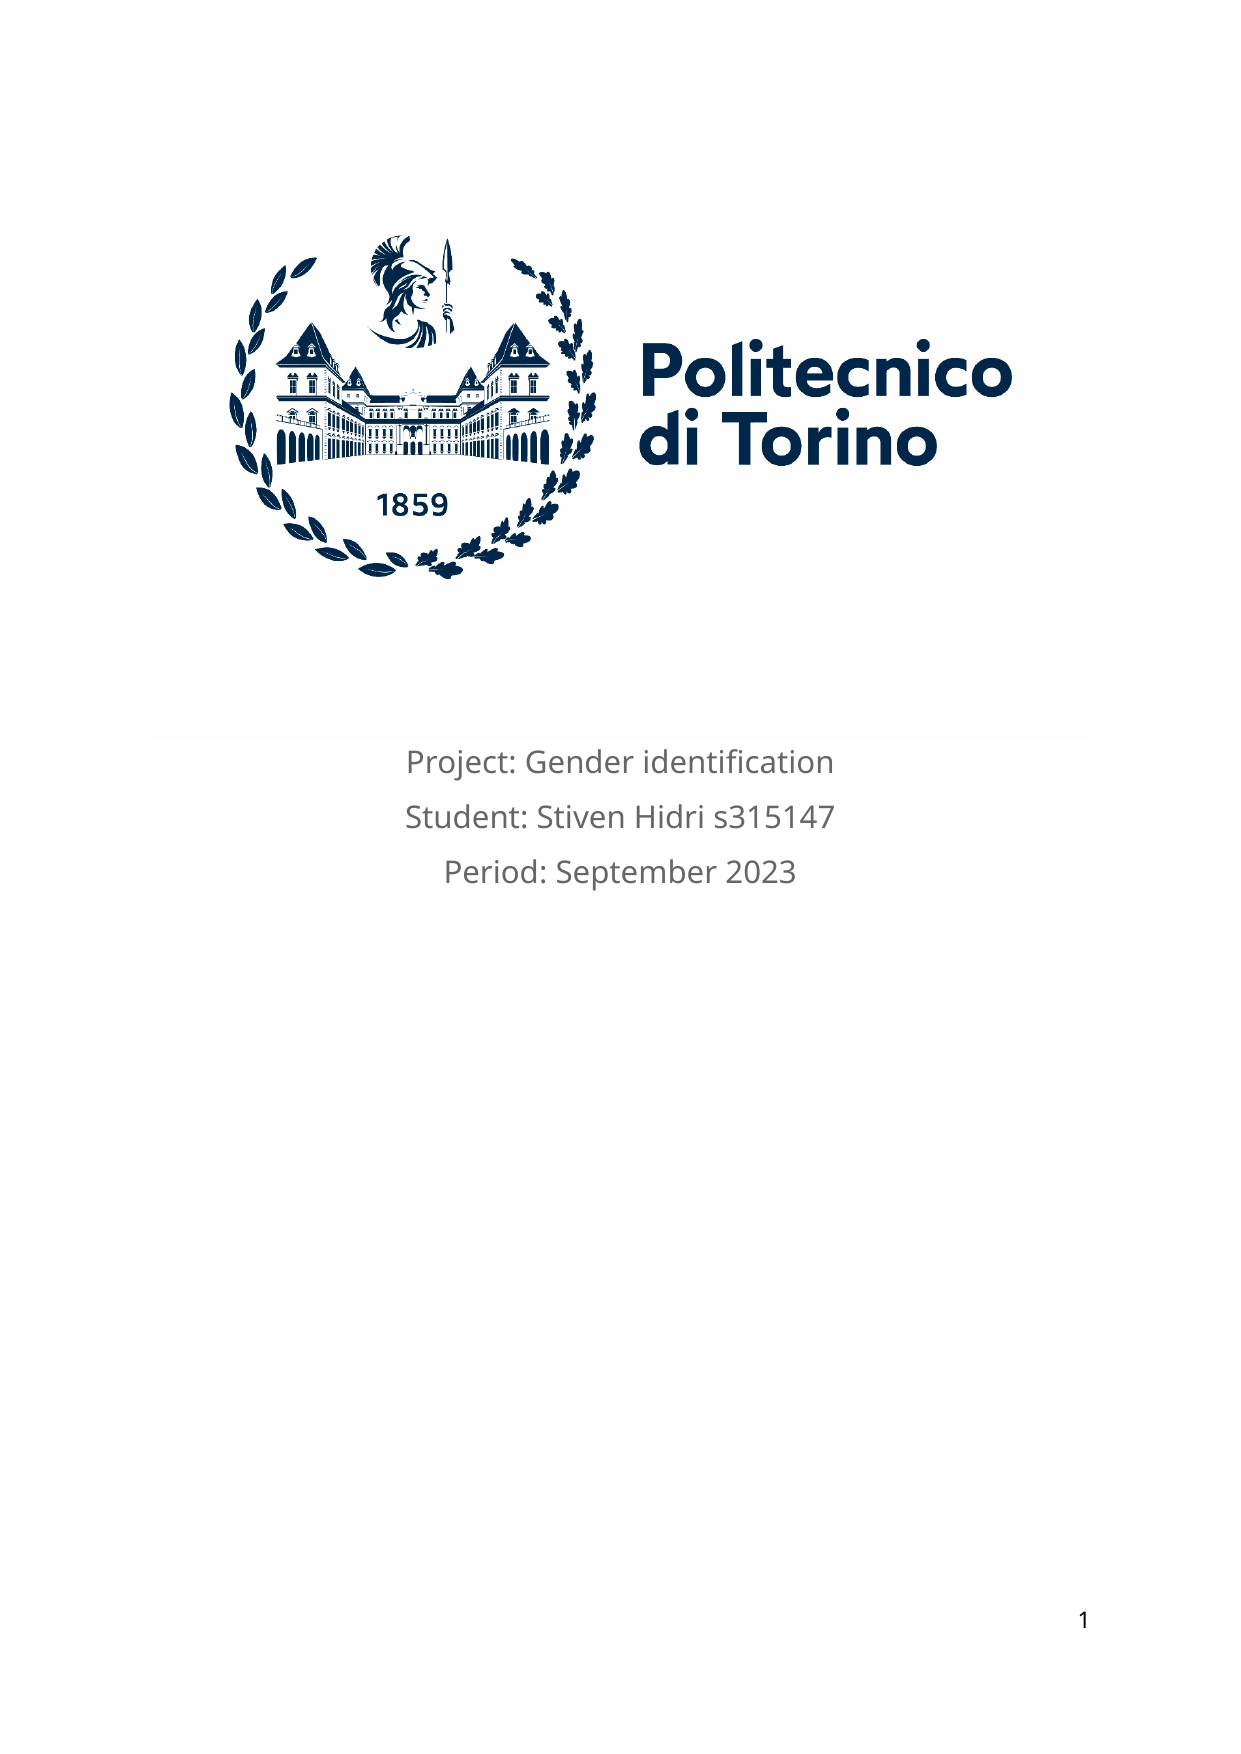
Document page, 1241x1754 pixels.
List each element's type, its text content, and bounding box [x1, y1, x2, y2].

text Project: Gender identification [150, 740, 1090, 783]
text Period: September 2023 [150, 850, 1090, 893]
text Student: Stiven Hidri s315147 [150, 795, 1090, 838]
